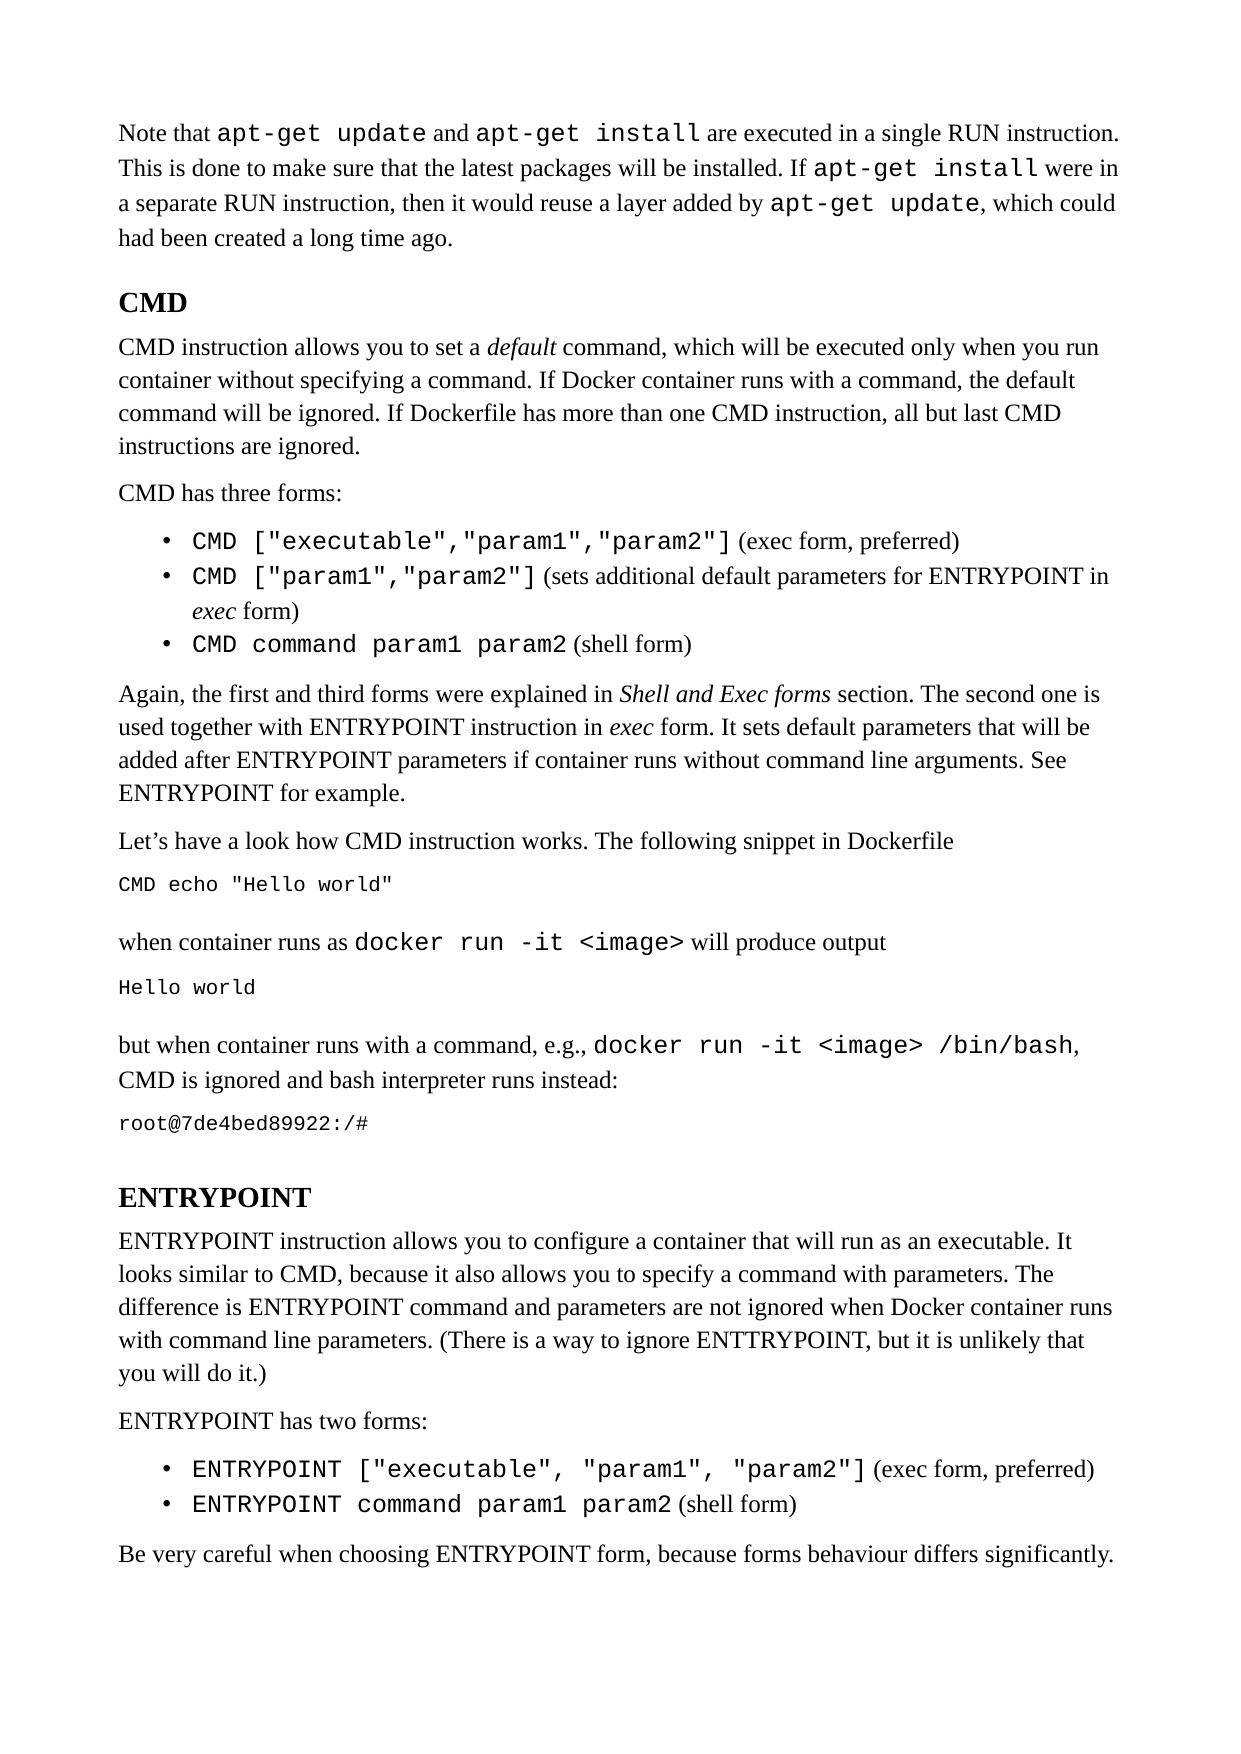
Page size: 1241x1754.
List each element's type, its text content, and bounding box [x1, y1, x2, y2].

text Note that apt-get update and apt-get install are executed in a single RUN instruction. This is done to make sure that the latest packages will be installed. If apt-get install were in a separate RUN instruction, then it would reuse a layer added by apt-get update, which could had been created a long time ago. [118, 118, 1122, 252]
text CMD echo "Hello world" [118, 874, 1122, 897]
list CMD ["param1","param2"] (sets additional default parameters for ENTRYPOINT in exec form) [162, 561, 1122, 625]
text Be very careful when choosing ENTRYPOINT form, because forms behaviour differs significantly. [118, 1539, 1122, 1568]
list CMD command param1 param2 (shell form) [162, 629, 1122, 660]
text Let’s have a look how CMD instruction works. The following snippet in Dockerfile [118, 826, 1122, 855]
text CMD has three forms: [118, 478, 1122, 507]
text root@7de4bed89922:/# [118, 1113, 1122, 1136]
list CMD ["executable","param1","param2"] (exec form, preferred) [162, 526, 1122, 557]
subtitle ENTRYPOINT [118, 1180, 1122, 1214]
text Again, the first and third forms were explained in Shell and Exec forms section. The second one is used together with ENTRYPOINT instruction in exec form. It sets default parameters that will be added after ENTRYPOINT parameters if container runs without command line arguments. See ENTRYPOINT for example. [118, 679, 1122, 807]
list ENTRYPOINT ["executable", "param1", "param2"] (exec form, preferred) [162, 1454, 1122, 1484]
text ENTRYPOINT instruction allows you to configure a container that will run as an executable. It looks similar to CMD, because it also allows you to specify a command with parameters. The difference is ENTRYPOINT command and parameters are not ignored when Docker container runs with command line parameters. (There is a way to ignore ENTTRYPOINT, but it is unlikely that you will do it.) [118, 1226, 1122, 1387]
subtitle CMD [118, 286, 1122, 319]
text when container runs as docker run -it <image> will produce output [118, 927, 1122, 958]
text ENTRYPOINT has two forms: [118, 1406, 1122, 1435]
text Hello world [118, 977, 1122, 1001]
list ENTRYPOINT command param1 param2 (shell form) [162, 1489, 1122, 1520]
text but when container runs with a command, e.g., docker run -it <image> /bin/bash, CMD is ignored and bash interpreter runs instead: [118, 1030, 1122, 1094]
text CMD instruction allows you to set a default command, which will be executed only when you run container without specifying a command. If Docker container runs with a command, the default command will be ignored. If Dockerfile has more than one CMD instruction, all but last CMD instructions are ignored. [118, 332, 1122, 459]
